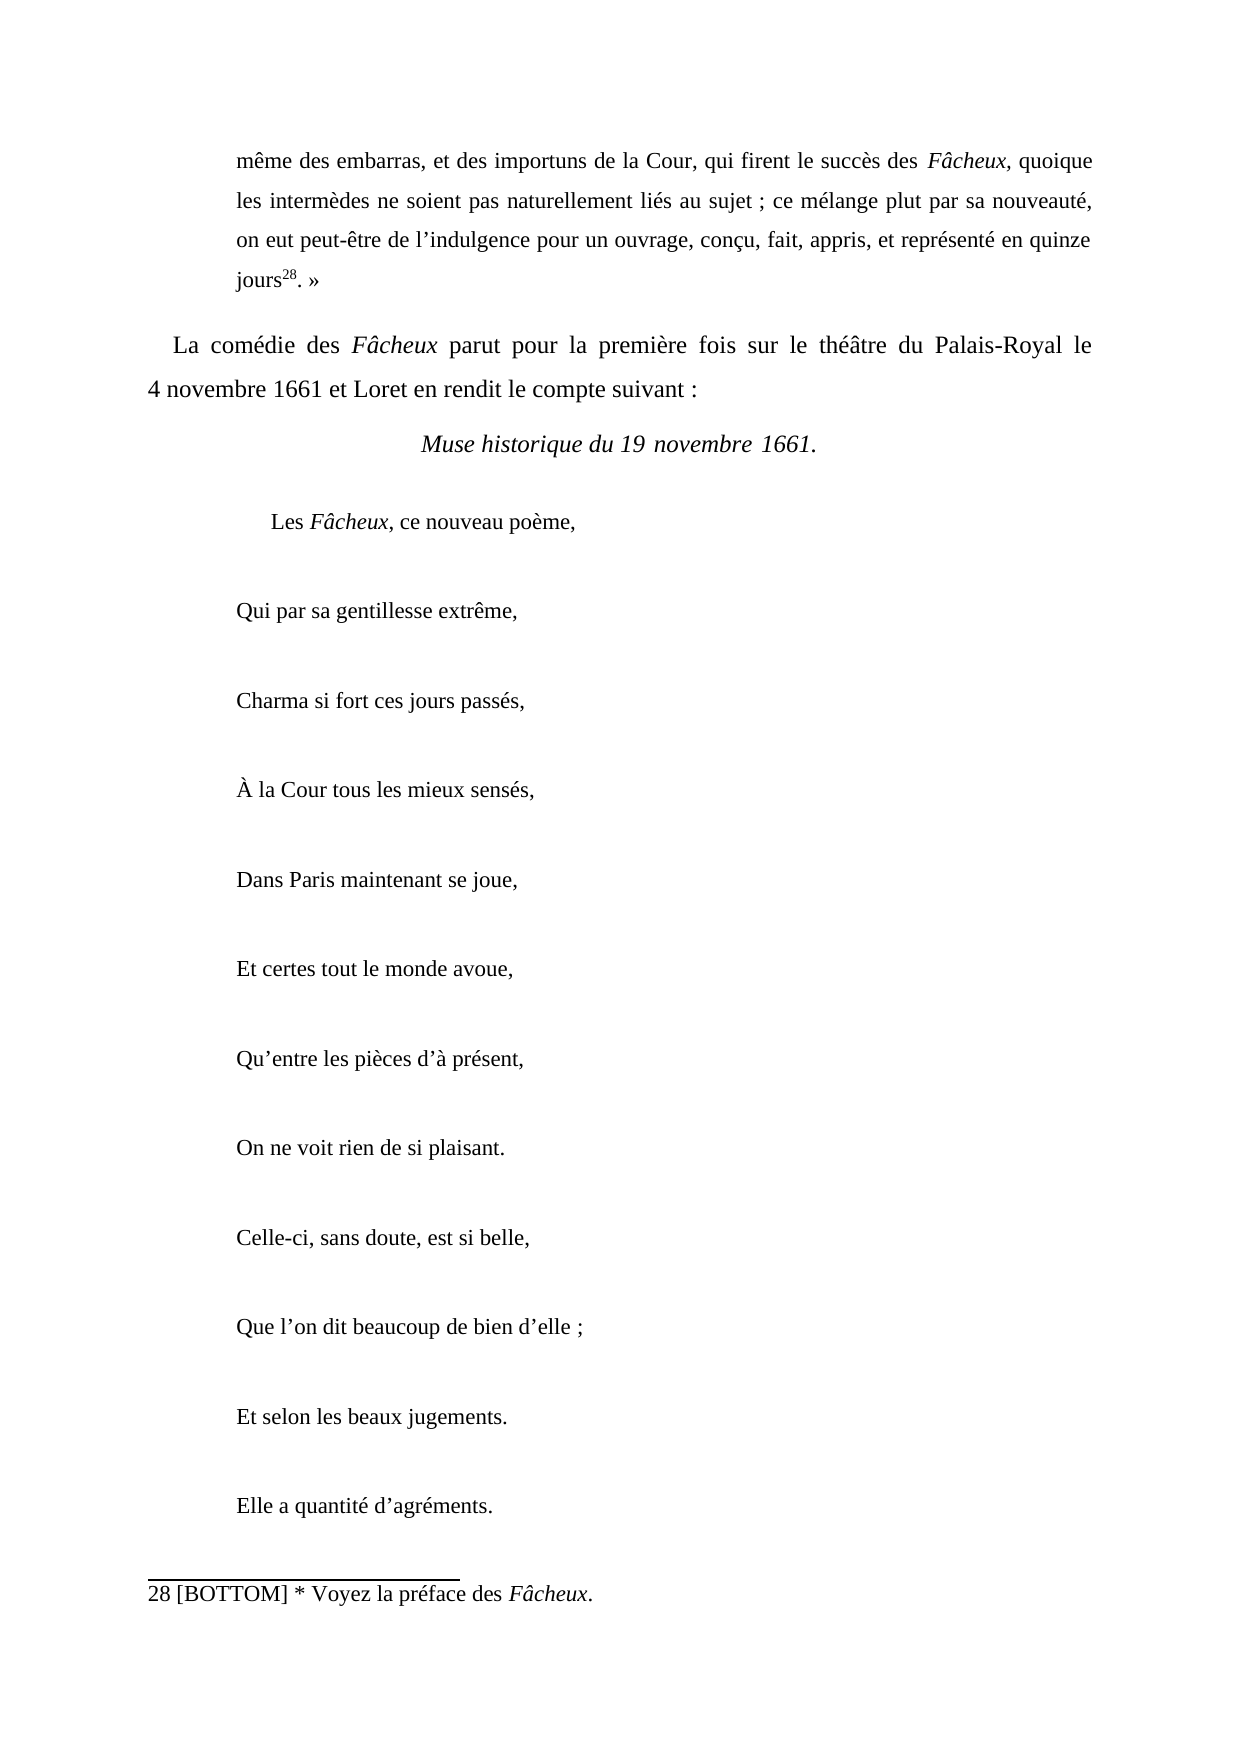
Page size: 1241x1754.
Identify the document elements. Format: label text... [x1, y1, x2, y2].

text Elle a quantité d’agréments. [236, 1492, 1093, 1519]
text Qu’entre les pièces d’à présent, [236, 1045, 1093, 1071]
text À la Cour tous les mieux sensés, [236, 777, 1093, 803]
text Charma si fort ces jours passés, [236, 687, 1093, 713]
text Et certes tout le monde avoue, [236, 956, 1093, 982]
text Les Fâcheux, ce nouveau poème, [236, 508, 1093, 534]
text Que l’on dit beaucoup de bien d’elle ; [236, 1313, 1093, 1340]
text La comédie des Fâcheux parut pour la première fois sur le théâtre du Palais-Royal le 4 novembre 1661 et Loret en rendit le compte suivant : [148, 331, 1093, 402]
text même des embarras, et des importuns de la Cour, qui firent le succès des Fâcheux, quoique les intermèdes ne soient pas naturellement liés au sujet ; ce mélange plut par sa nouveauté, on eut peut-être de l’indulgence pour un ouvrage, conçu, fait, appris, et représenté en quinze jours. » [236, 148, 1093, 292]
text On ne voit rien de si plaisant. [236, 1134, 1093, 1161]
text [BOTTOM] * Voyez la préface des Fâcheux. [148, 1580, 1093, 1606]
text Celle-ci, sans doute, est si belle, [236, 1224, 1093, 1250]
text Muse historique du 19 novembre 1661. [148, 429, 1093, 458]
text Qui par sa gentillesse extrême, [236, 598, 1093, 624]
text Et selon les beaux jugements. [236, 1403, 1093, 1429]
text Dans Paris maintenant se joue, [236, 866, 1093, 892]
